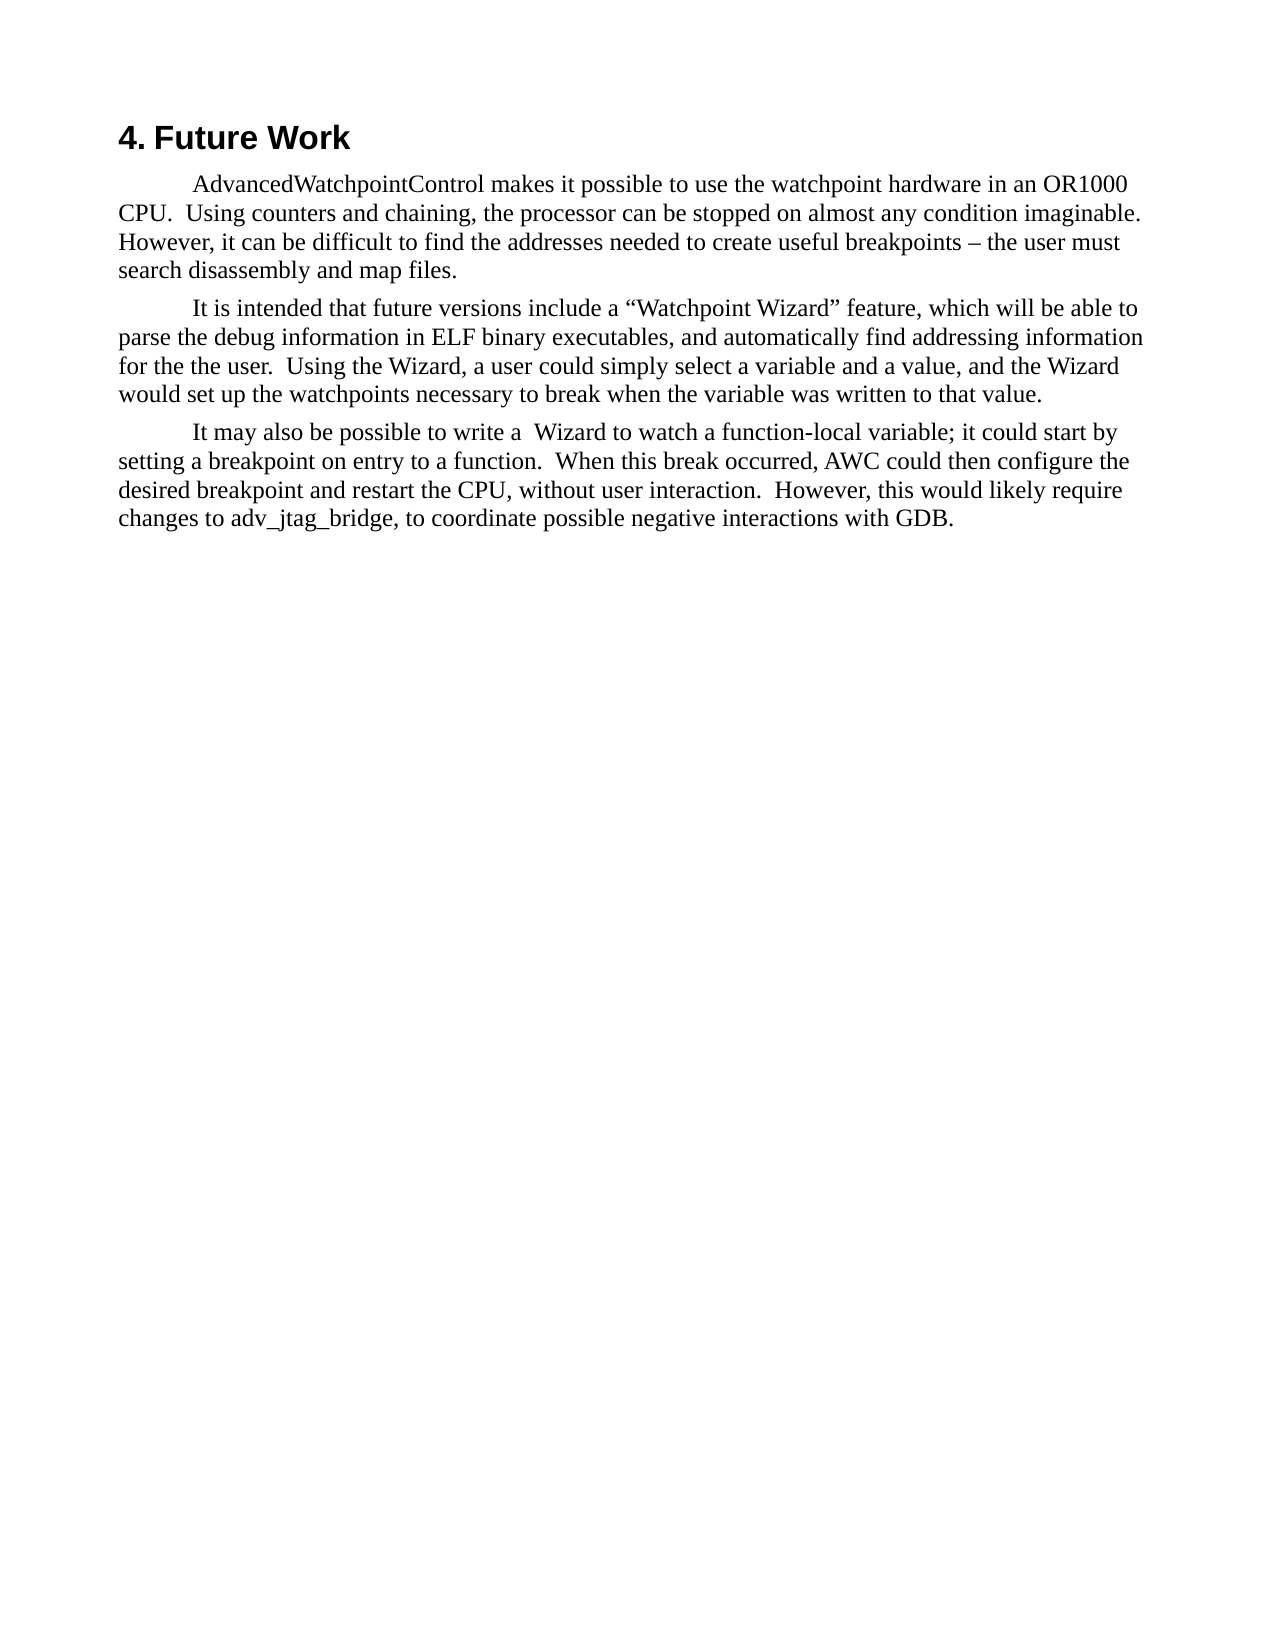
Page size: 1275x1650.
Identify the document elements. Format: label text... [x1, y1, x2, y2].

text It may also be possible to write a Wizard to watch a function-local variable; it could start by setting a breakpoint on entry to a function. When this break occurred, AWC could then configure the desired breakpoint and restart the CPU, without user interaction. However, this would likely require changes to adv_jtag_bridge, to coordinate possible negative interactions with GDB. [118, 417, 1157, 532]
subtitle Future Work [118, 118, 1157, 157]
text AdvancedWatchpointControl makes it possible to use the watchpoint hardware in an OR1000 CPU. Using counters and chaining, the processor can be stopped on almost any condition imaginable. However, it can be difficult to find the addresses needed to create useful breakpoints – the user must search disassembly and map files. [118, 169, 1157, 284]
text It is intended that future versions include a “Watchpoint Wizard” feature, which will be able to parse the debug information in ELF binary executables, and automatically find addressing information for the the user. Using the Wizard, a user could simply select a variable and a value, and the Wizard would set up the watchpoints necessary to break when the variable was written to that value. [118, 293, 1157, 408]
